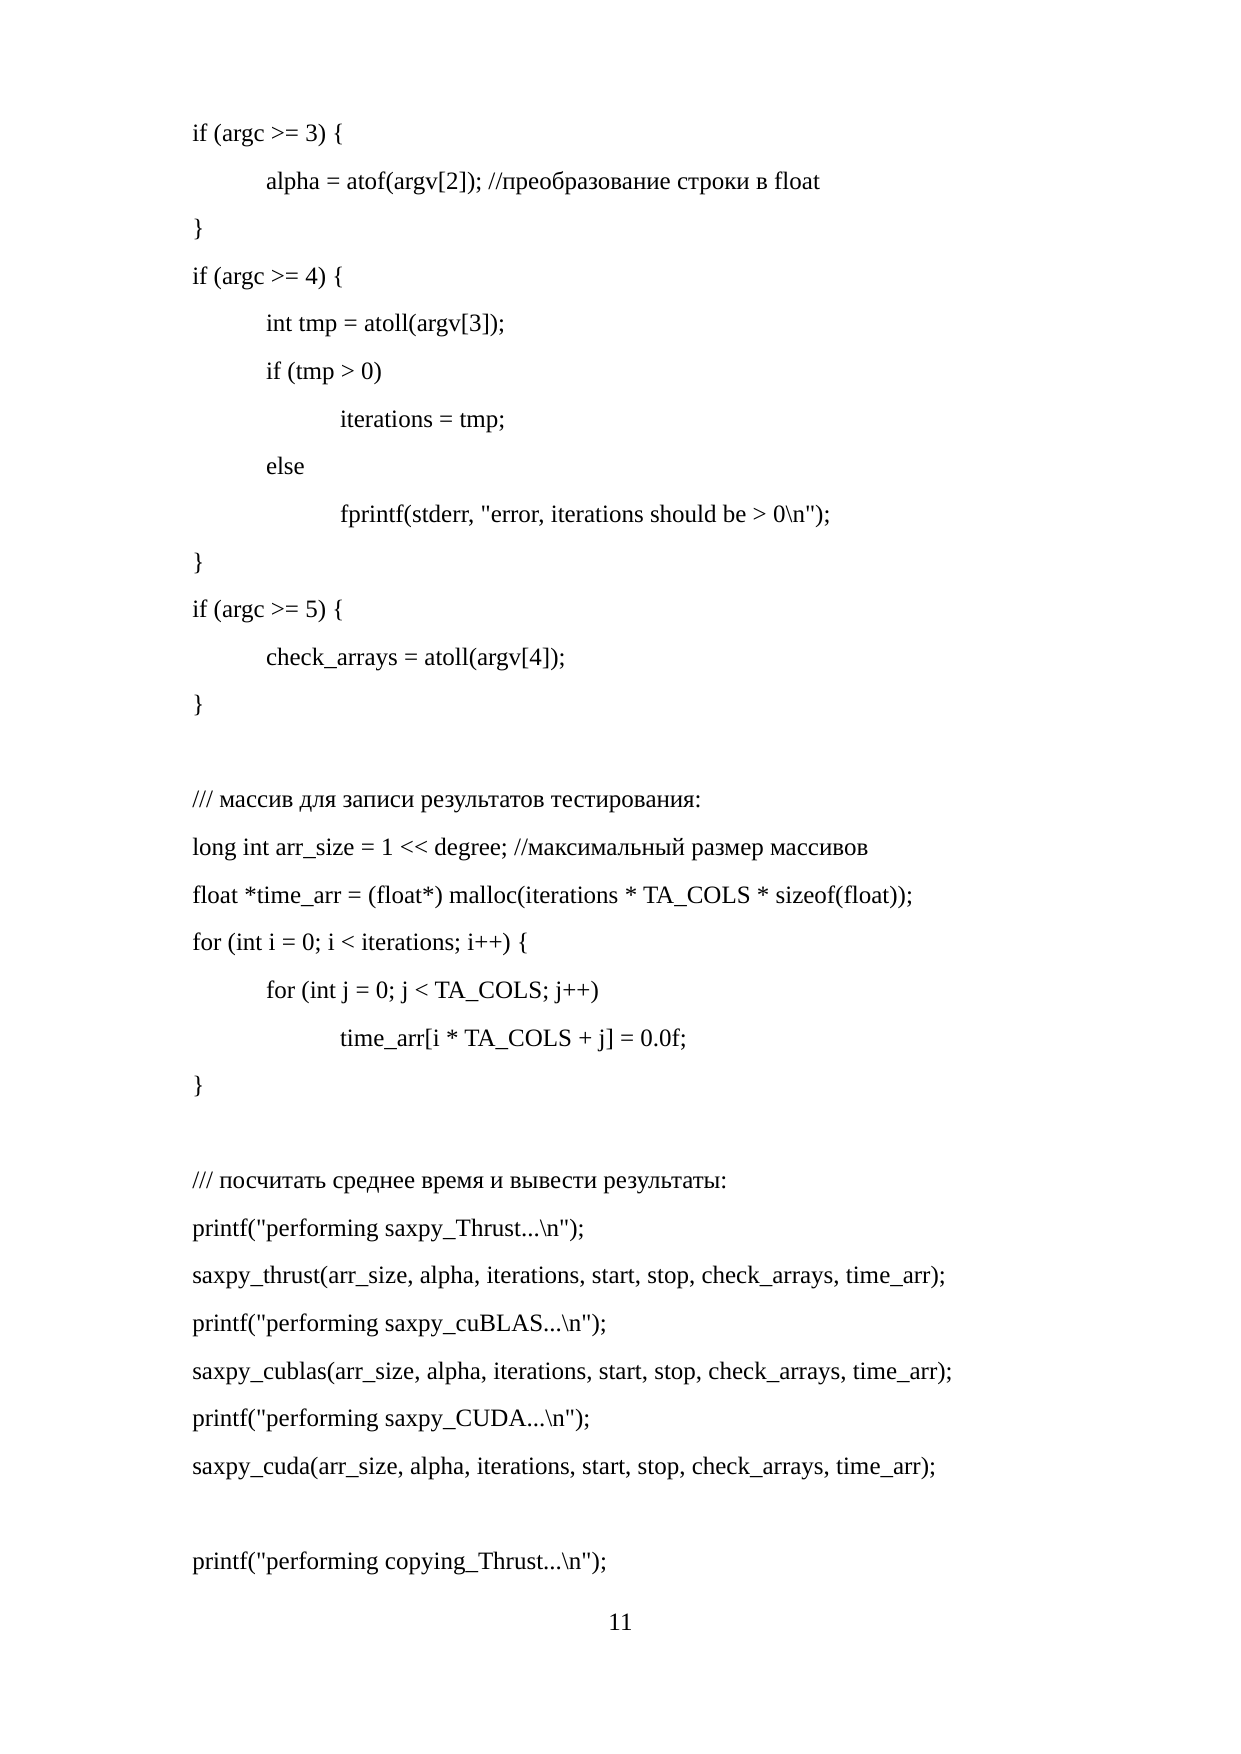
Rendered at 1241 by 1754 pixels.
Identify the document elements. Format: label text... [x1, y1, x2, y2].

text long int arr_size = 1 << degree; //максимальный размер массивов [118, 832, 1122, 861]
text } [118, 213, 1122, 242]
text } [118, 547, 1122, 575]
text saxpy_thrust(arr_size, alpha, iterations, start, stop, check_arrays, time_arr); [118, 1261, 1122, 1289]
text printf("performing copying_Thrust...\n"); [118, 1546, 1122, 1575]
text for (int i = 0; i < iterations; i++) { [118, 927, 1122, 956]
text printf("performing saxpy_cuBLAS...\n"); [118, 1308, 1122, 1337]
text float *time_arr = (float*) malloc(iterations * TA_COLS * sizeof(float)); [118, 880, 1122, 908]
text int tmp = atoll(argv[3]); [118, 308, 1122, 337]
text if (tmp > 0) [118, 356, 1122, 385]
text if (argc >= 3) { [118, 118, 1122, 147]
text time_arr[i * TA_COLS + j] = 0.0f; [118, 1023, 1122, 1051]
text iterations = tmp; [118, 404, 1122, 432]
text } [118, 1070, 1122, 1099]
text if (argc >= 4) { [118, 261, 1122, 290]
text alpha = atof(argv[2]); //преобразование строки в float [118, 166, 1122, 194]
text check_arrays = atoll(argv[4]); [118, 642, 1122, 671]
text /// массив для записи результатов тестирования: [118, 784, 1122, 813]
text if (argc >= 5) { [118, 594, 1122, 623]
text else [118, 451, 1122, 480]
text saxpy_cublas(arr_size, alpha, iterations, start, stop, check_arrays, time_arr); [118, 1356, 1122, 1384]
text saxpy_cuda(arr_size, alpha, iterations, start, stop, check_arrays, time_arr); [118, 1451, 1122, 1480]
text fprintf(stderr, "error, iterations should be > 0\n"); [118, 499, 1122, 528]
text } [118, 689, 1122, 718]
text /// посчитать среднее время и вывести результаты: [118, 1165, 1122, 1194]
text printf("performing saxpy_Thrust...\n"); [118, 1213, 1122, 1242]
text for (int j = 0; j < TA_COLS; j++) [118, 975, 1122, 1004]
text printf("performing saxpy_CUDA...\n"); [118, 1403, 1122, 1432]
